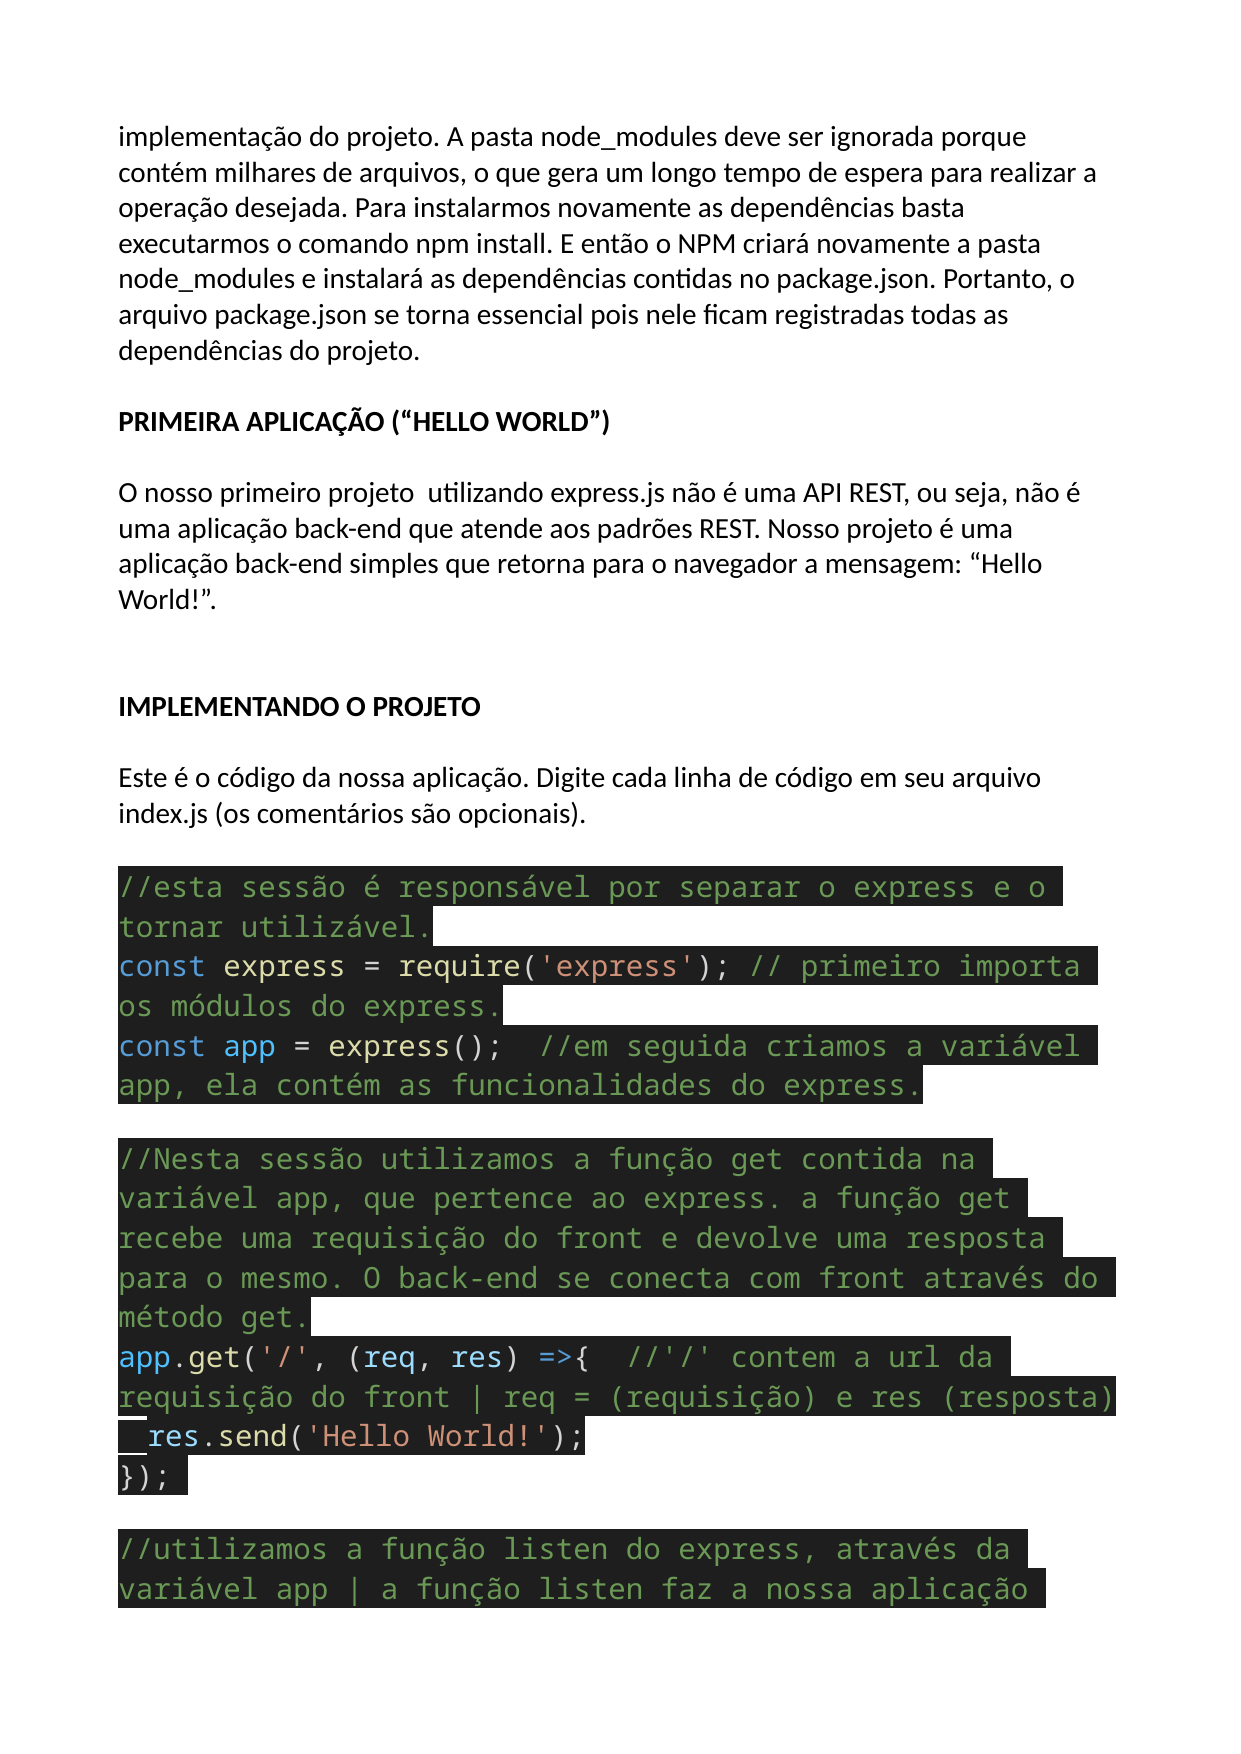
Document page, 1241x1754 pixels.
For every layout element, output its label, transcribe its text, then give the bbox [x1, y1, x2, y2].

text PRIMEIRA APLICAÇÃO (“HELLO WORLD”) [118, 403, 1122, 439]
text O nosso primeiro projeto utilizando express.js não é uma API REST, ou seja, não é uma aplicação back-end que atende aos padrões REST. Nosso projeto é uma aplicação back-end simples que retorna para o navegador a mensagem: “Hello World!”. [118, 474, 1122, 617]
text const express = require('express'); // primeiro importa os módulos do express. [118, 946, 1122, 1025]
text IMPLEMENTANDO O PROJETO [118, 688, 1122, 724]
text implementação do projeto. A pasta node_modules deve ser ignorada porque contém milhares de arquivos, o que gera um longo tempo de espera para realizar a operação desejada. Para instalarmos novamente as dependências basta executarmos o comando npm install. E então o NPM criará novamente a pasta node_modules e instalará as dependências contidas no package.json. Portanto, o arquivo package.json se torna essencial pois nele ficam registradas todas as dependências do projeto. [118, 118, 1122, 367]
text res.send('Hello World!'); [118, 1416, 1122, 1455]
text }); [118, 1455, 1122, 1495]
text //esta sessão é responsável por separar o express e o tornar utilizável. [118, 866, 1122, 946]
text const app = express(); //em seguida criamos a variável app, ela contém as funcionalidades do express. [118, 1025, 1122, 1104]
text //Nesta sessão utilizamos a função get contida na variável app, que pertence ao express. a função get recebe uma requisição do front e devolve uma resposta para o mesmo. O back-end se conecta com front através do método get. [118, 1138, 1122, 1336]
text //utilizamos a função listen do express, através da variável app | a função listen faz a nossa aplicação [118, 1529, 1122, 1608]
text Este é o código da nossa aplicação. Digite cada linha de código em seu arquivo index.js (os comentários são opcionais). [118, 759, 1122, 831]
text app.get('/', (req, res) =>{ //'/' contem a url da requisição do front | req = (requisição) e res (resposta) [118, 1336, 1122, 1416]
